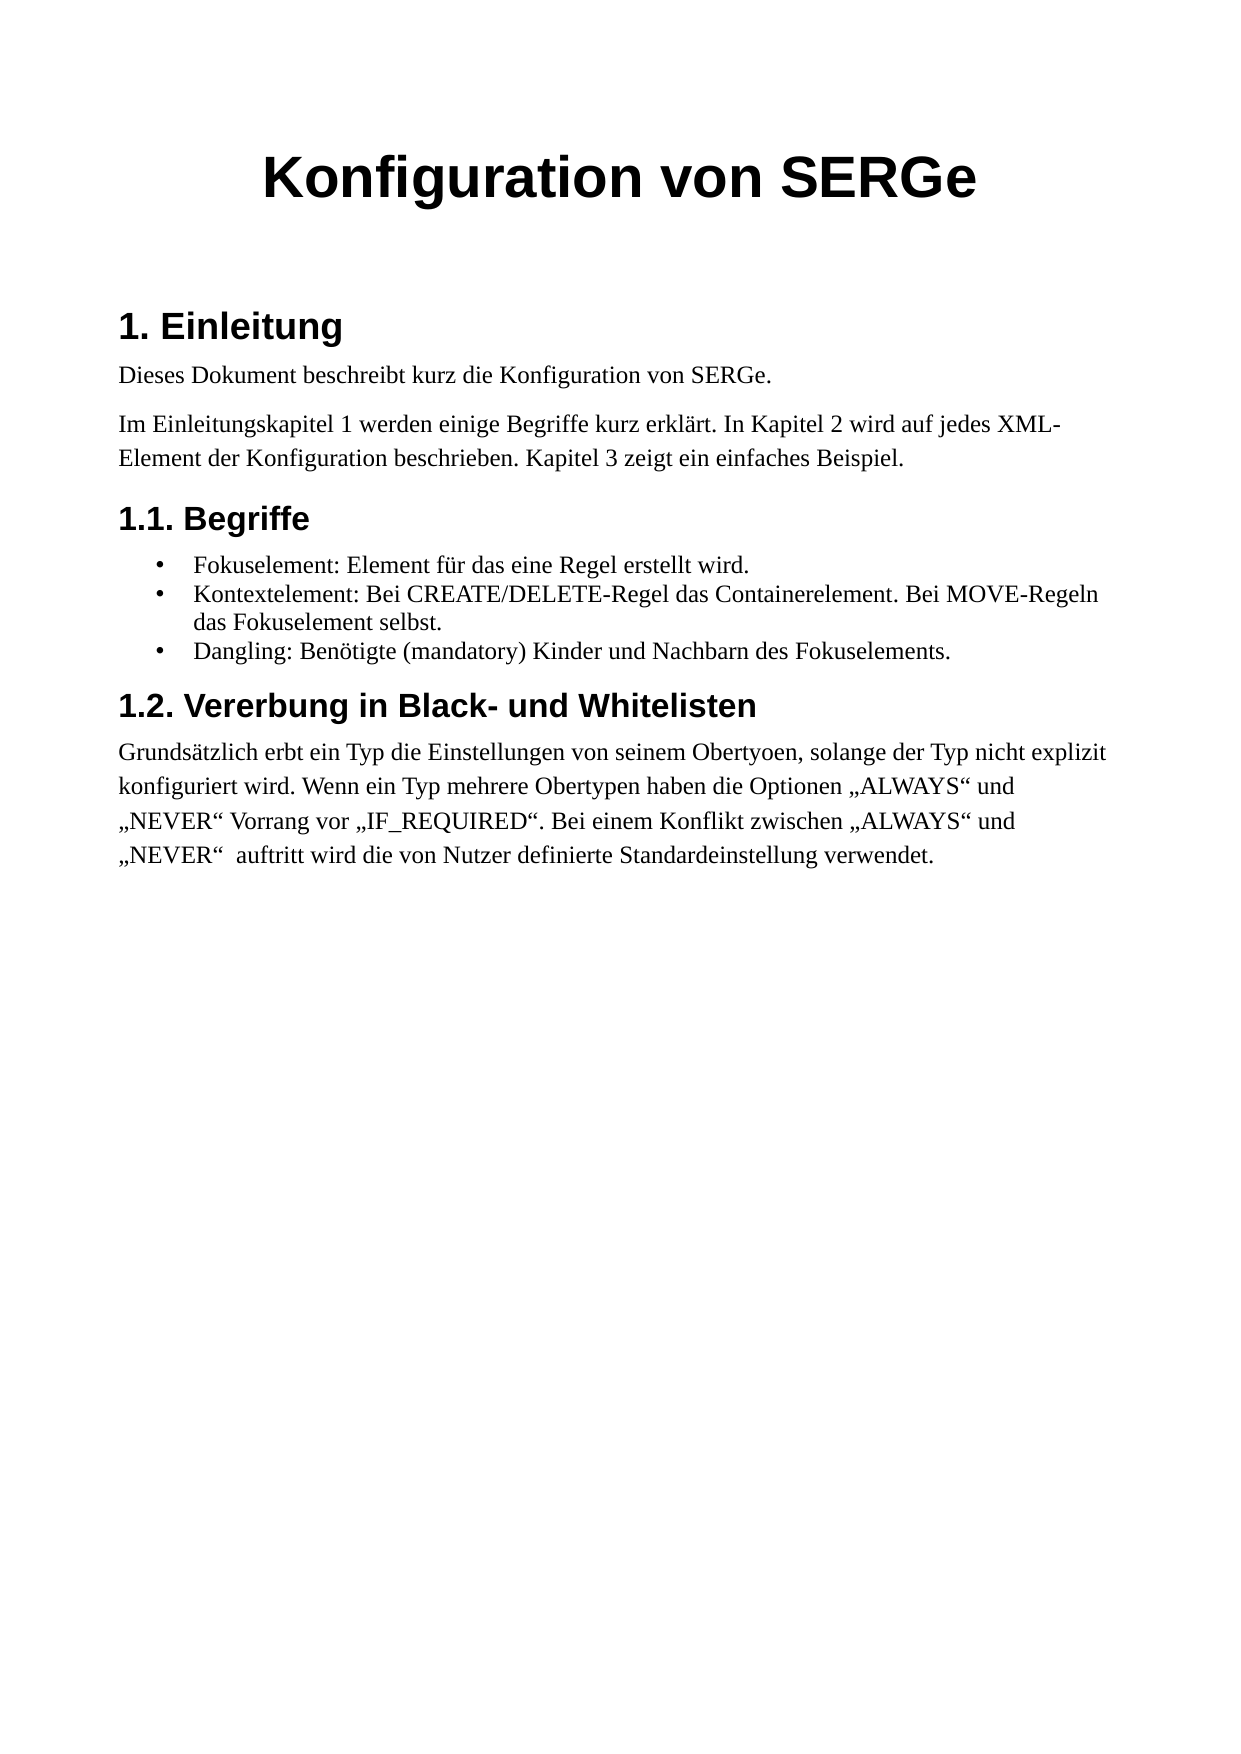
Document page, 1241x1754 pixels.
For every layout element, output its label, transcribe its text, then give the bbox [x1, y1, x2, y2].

subtitle 1. Einleitung [118, 304, 1122, 347]
title Konfiguration von SERGe [118, 143, 1122, 210]
subtitle 1.2. Vererbung in Black- und Whitelisten [118, 686, 1122, 724]
list Dangling: Benötigte (mandatory) Kinder und Nachbarn des Fokuselements. [156, 636, 1122, 665]
text Im Einleitungskapitel 1 werden einige Begriffe kurz erklärt. In Kapitel 2 wird auf jedes XML-Element der Konfiguration beschrieben. Kapitel 3 zeigt ein einfaches Beispiel. [118, 409, 1122, 472]
text Dieses Dokument beschreibt kurz die Konfiguration von SERGe. [118, 360, 1122, 389]
subtitle 1.1. Begriffe [118, 499, 1122, 537]
text Grundsätzlich erbt ein Typ die Einstellungen von seinem Obertyoen, solange der Typ nicht explizit konfiguriert wird. Wenn ein Typ mehrere Obertypen haben die Optionen „ALWAYS“ und „NEVER“ Vorrang vor „IF_REQUIRED“. Bei einem Konflikt zwischen „ALWAYS“ und „NEVER“ auftritt wird die von Nutzer definierte Standardeinstellung verwendet. [118, 737, 1122, 869]
list Fokuselement: Element für das eine Regel erstellt wird. [156, 550, 1122, 579]
list Kontextelement: Bei CREATE/DELETE-Regel das Containerelement. Bei MOVE-Regeln das Fokuselement selbst. [156, 579, 1122, 636]
